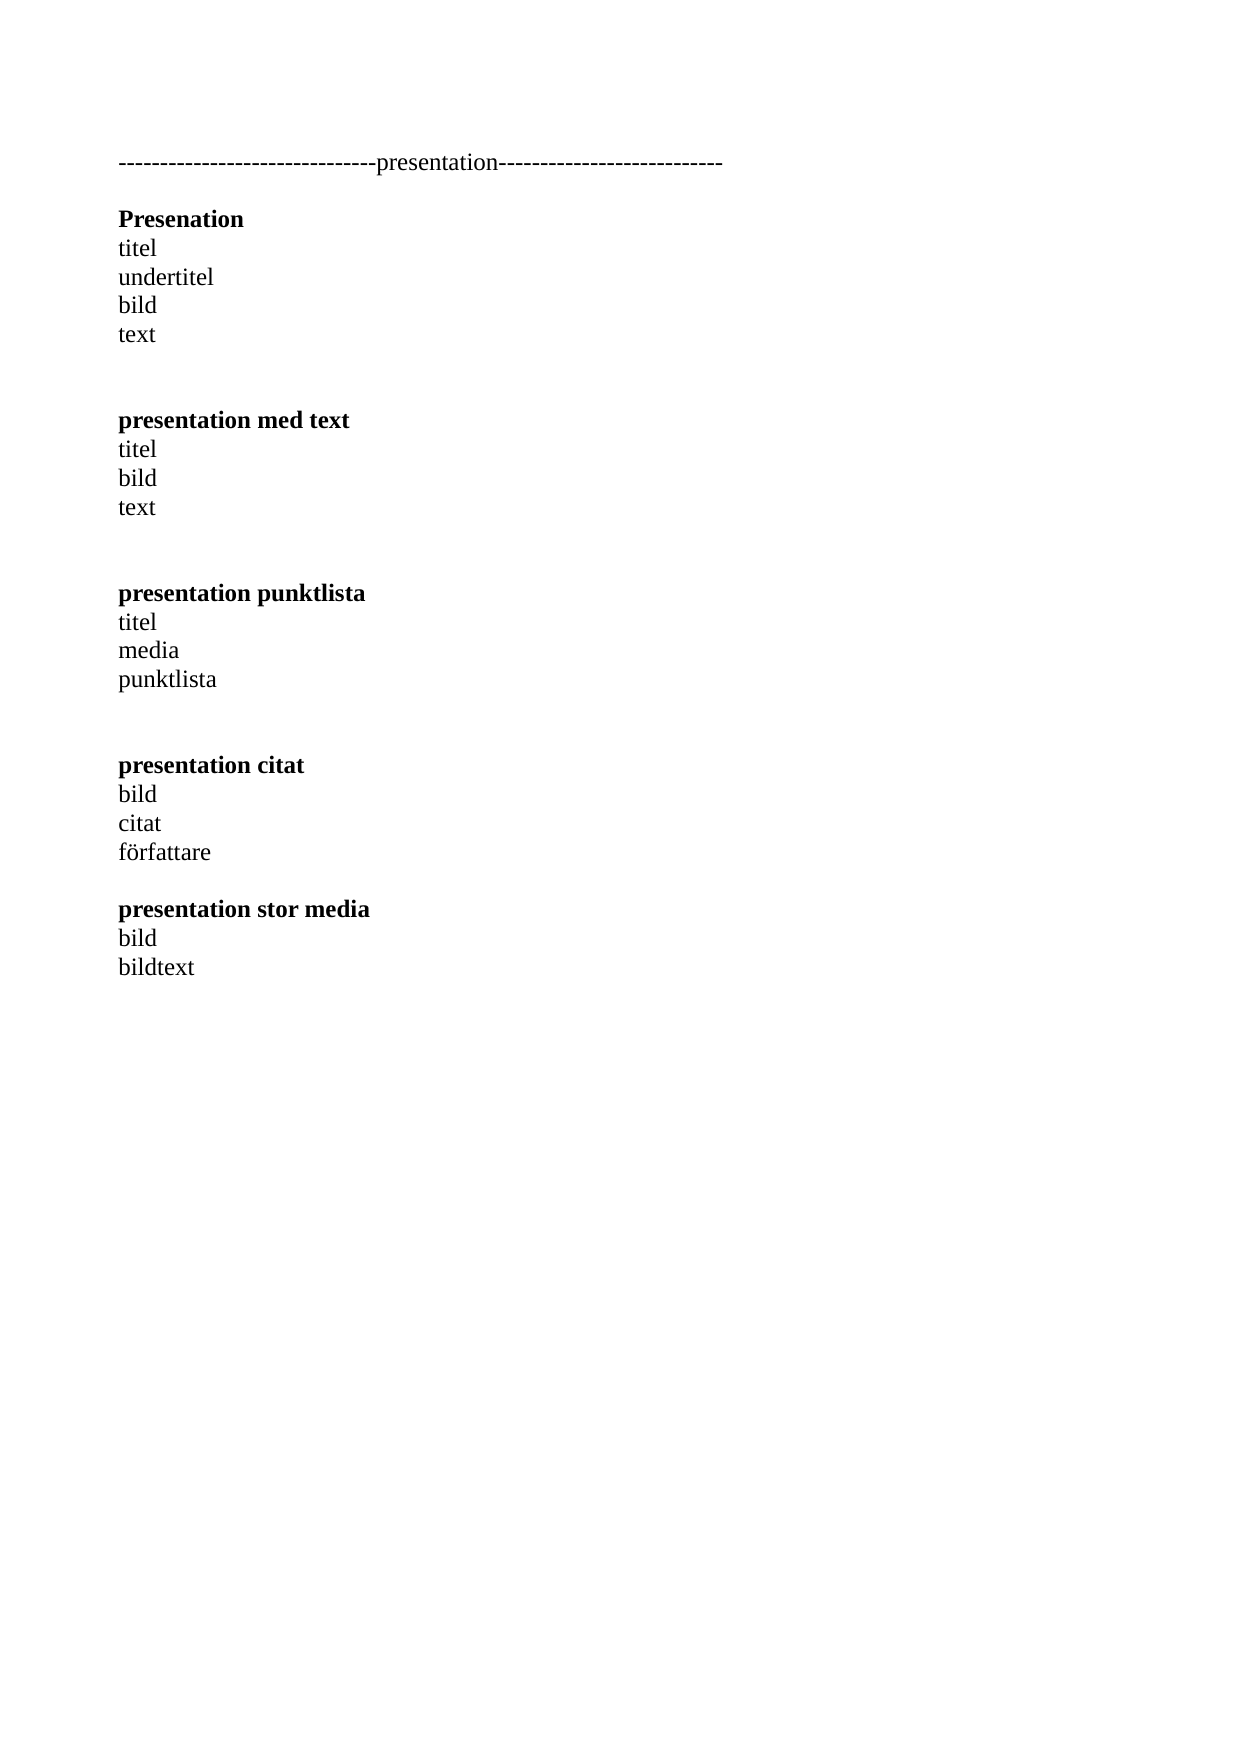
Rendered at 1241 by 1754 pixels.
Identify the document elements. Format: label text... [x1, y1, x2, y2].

text bild [118, 923, 1122, 952]
text undertitel [118, 262, 1122, 291]
text presentation stor media [118, 894, 1122, 923]
text punktlista [118, 664, 1122, 693]
text titel [118, 233, 1122, 262]
text presentation punktlista [118, 578, 1122, 607]
text text [118, 492, 1122, 521]
text bild [118, 779, 1122, 808]
text titel [118, 434, 1122, 463]
text bildtext [118, 952, 1122, 981]
text bild [118, 463, 1122, 492]
text text [118, 319, 1122, 348]
text författare [118, 837, 1122, 866]
text Presenation [118, 204, 1122, 233]
text bild [118, 291, 1122, 319]
text citat [118, 808, 1122, 837]
text -------------------------------presentation--------------------------- [118, 147, 1122, 176]
text presentation citat [118, 751, 1122, 779]
text media [118, 636, 1122, 664]
text titel [118, 607, 1122, 636]
text presentation med text [118, 406, 1122, 434]
